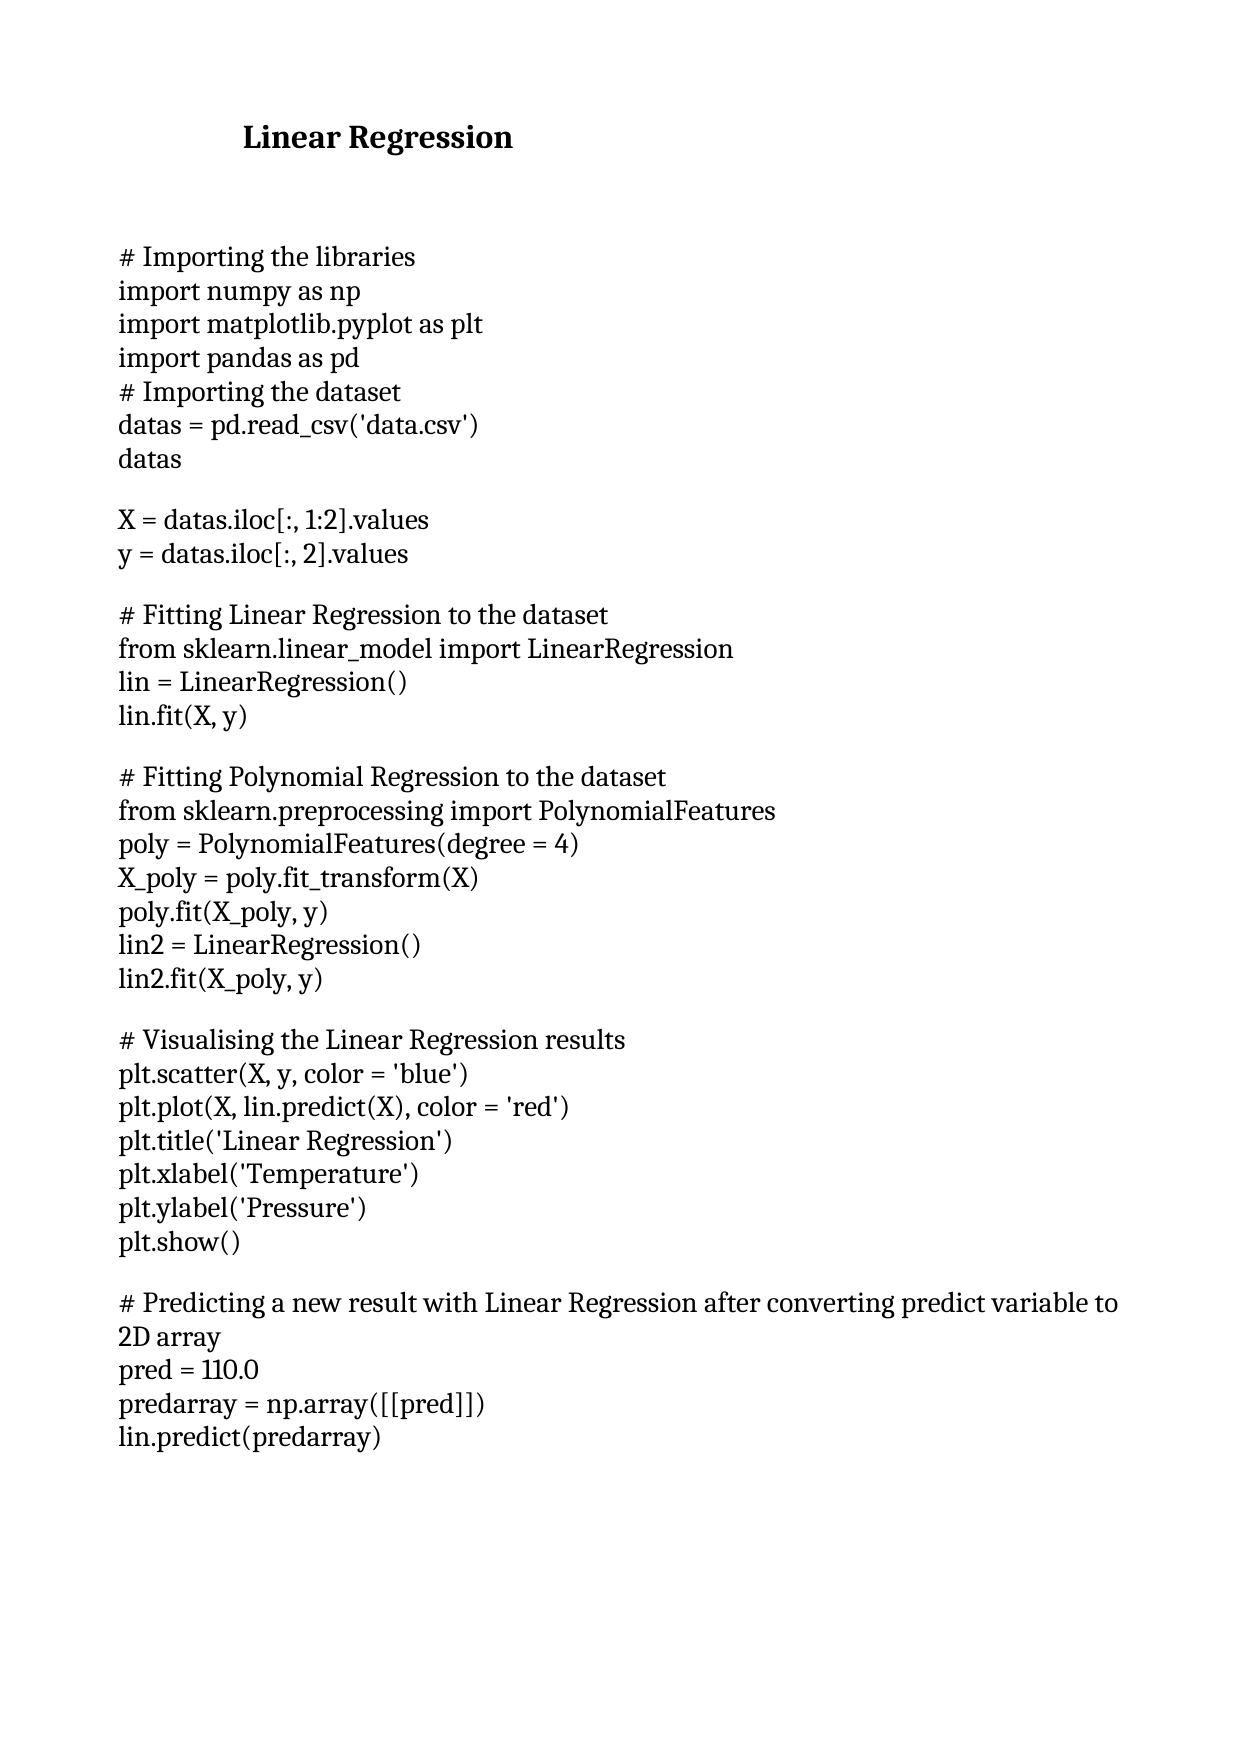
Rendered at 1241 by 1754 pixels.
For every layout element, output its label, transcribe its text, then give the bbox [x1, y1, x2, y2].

text plt.plot(X, lin.predict(X), color = 'red') [118, 1091, 1122, 1124]
text # Predicting a new result with Linear Regression after converting predict variable to 2D array [118, 1286, 1122, 1353]
text plt.scatter(X, y, color = 'blue') [118, 1057, 1122, 1091]
text X = datas.iloc[:, 1:2].values [118, 503, 1122, 537]
text datas = pd.read_csv('data.csv') [118, 408, 1122, 442]
text lin2.fit(X_poly, y) [118, 962, 1122, 995]
text plt.ylabel('Pressure') [118, 1191, 1122, 1225]
text import pandas as pd [118, 341, 1122, 375]
text from sklearn.preprocessing import PolynomialFeatures [118, 794, 1122, 828]
text lin = LinearRegression() [118, 666, 1122, 699]
text # Importing the dataset [118, 375, 1122, 408]
text import matplotlib.pyplot as plt [118, 308, 1122, 341]
text Linear Regression [118, 118, 1122, 156]
text lin2 = LinearRegression() [118, 928, 1122, 962]
text # Visualising the Linear Regression results [118, 1023, 1122, 1057]
text import numpy as np [118, 274, 1122, 308]
text plt.xlabel('Temperature') [118, 1158, 1122, 1191]
text y = datas.iloc[:, 2].values [118, 537, 1122, 570]
text predarray = np.array([[pred]]) [118, 1387, 1122, 1420]
text from sklearn.linear_model import LinearRegression [118, 632, 1122, 666]
text pred = 110.0 [118, 1353, 1122, 1387]
text plt.show() [118, 1225, 1122, 1258]
text # Importing the libraries [118, 241, 1122, 274]
text # Fitting Polynomial Regression to the dataset [118, 761, 1122, 794]
text # Fitting Linear Regression to the dataset [118, 598, 1122, 632]
text datas [118, 442, 1122, 475]
text poly.fit(X_poly, y) [118, 895, 1122, 928]
text plt.title('Linear Regression') [118, 1124, 1122, 1158]
text lin.predict(predarray) [118, 1420, 1122, 1454]
text poly = PolynomialFeatures(degree = 4) [118, 828, 1122, 861]
text lin.fit(X, y) [118, 699, 1122, 733]
text X_poly = poly.fit_transform(X) [118, 861, 1122, 895]
